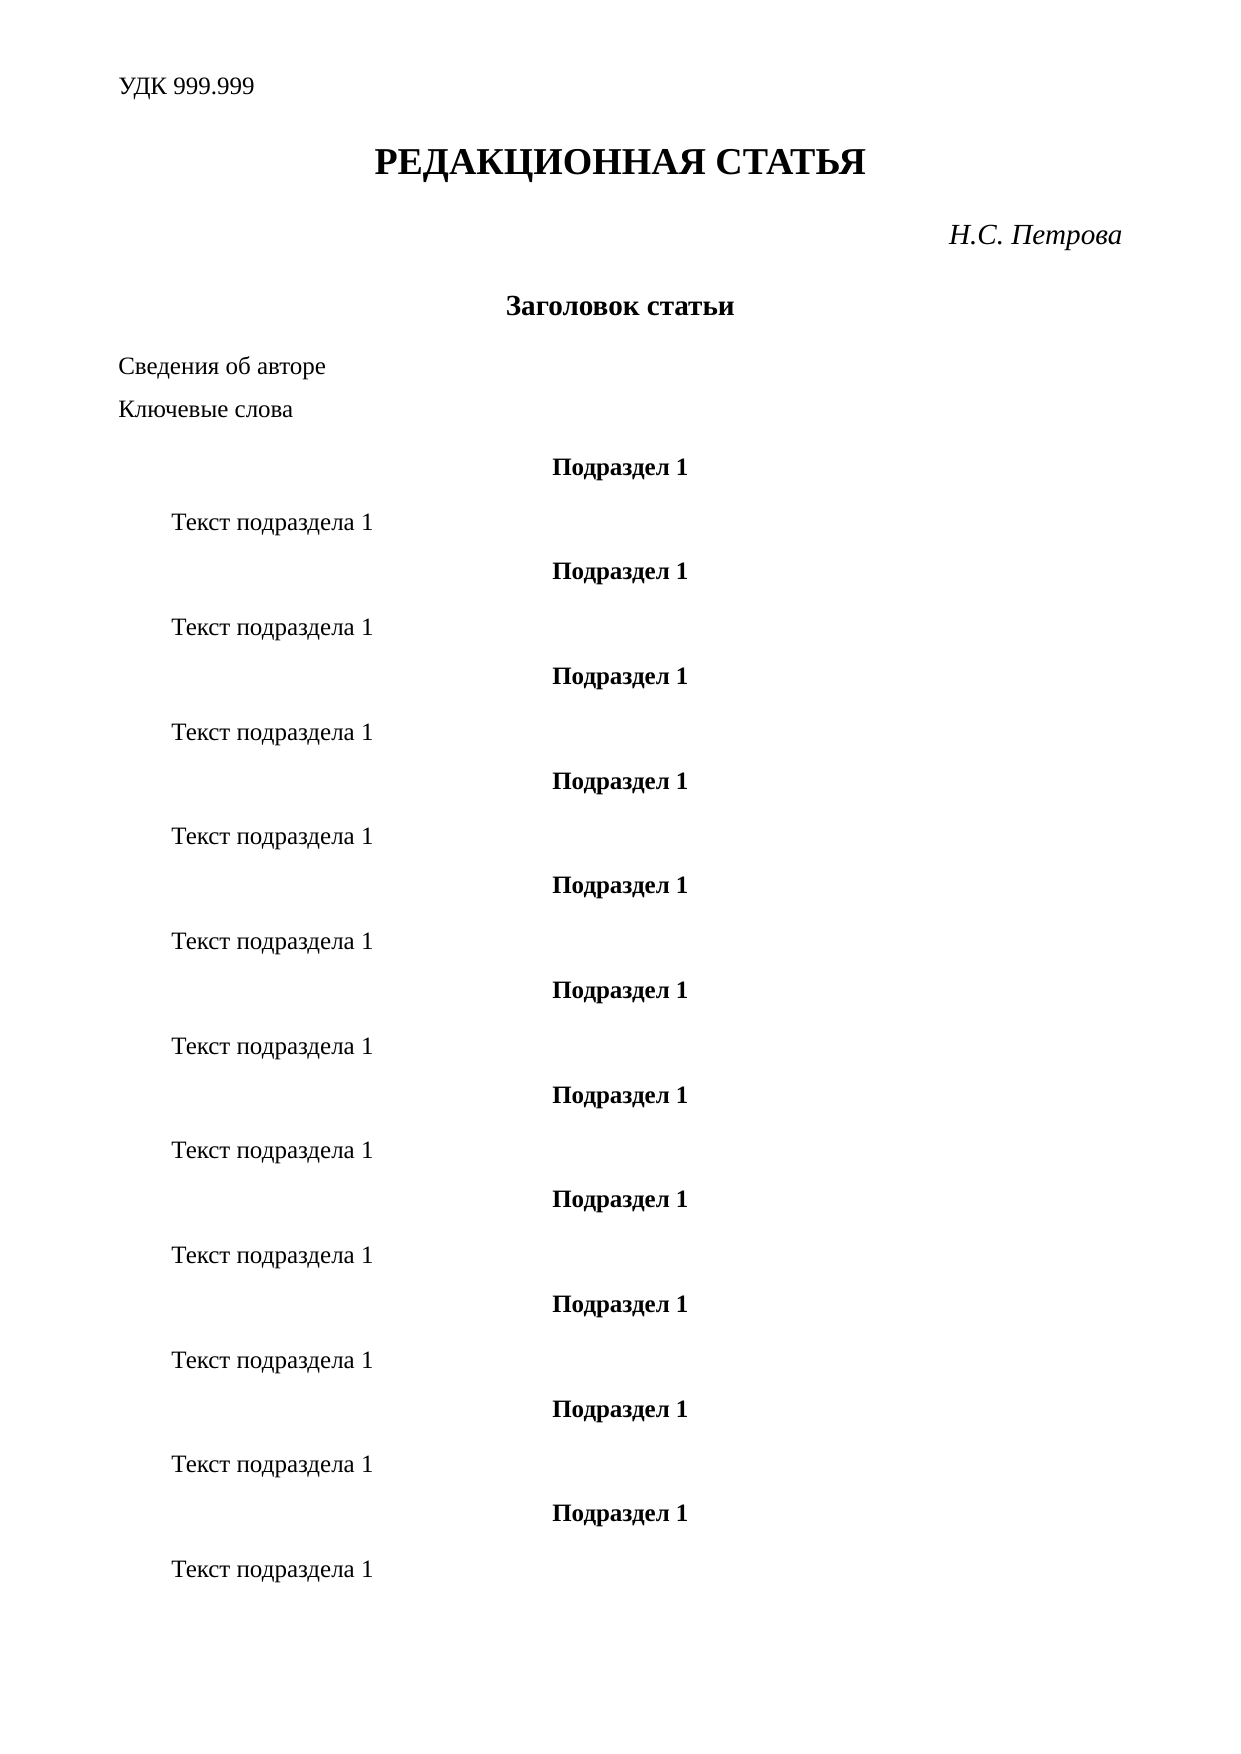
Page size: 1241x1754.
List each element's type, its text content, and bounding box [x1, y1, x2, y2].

subtitle Подраздел 1 [118, 766, 1122, 794]
subtitle Подраздел 1 [118, 1184, 1122, 1213]
text Текст подраздела 1 [118, 821, 1122, 850]
text Текст подраздела 1 [118, 1554, 1122, 1583]
subtitle Подраздел 1 [118, 556, 1122, 585]
subtitle Подраздел 1 [118, 1080, 1122, 1108]
text Ключевые слова [118, 394, 1122, 423]
text Сведения об авторе [118, 351, 1122, 379]
subtitle Подраздел 1 [118, 1289, 1122, 1318]
subtitle Подраздел 1 [118, 452, 1122, 480]
text Текст подраздела 1 [118, 1031, 1122, 1059]
text Текст подраздела 1 [118, 1240, 1122, 1269]
subtitle Подраздел 1 [118, 870, 1122, 899]
subtitle Подраздел 1 [118, 661, 1122, 690]
text УДК 999.999 [118, 71, 1122, 99]
subtitle Подраздел 1 [118, 1498, 1122, 1527]
text Текст подраздела 1 [118, 612, 1122, 641]
subtitle Заголовок статьи [118, 288, 1122, 322]
subtitle Подраздел 1 [118, 975, 1122, 1004]
subtitle Подраздел 1 [118, 1394, 1122, 1423]
text Текст подраздела 1 [118, 926, 1122, 955]
text Текст подраздела 1 [118, 717, 1122, 745]
text Текст подраздела 1 [118, 507, 1122, 536]
subtitle РЕДАКЦИОННАЯ СТАТЬЯ [118, 139, 1122, 183]
text Н.С. Петрова [118, 217, 1122, 250]
text Текст подраздела 1 [118, 1345, 1122, 1373]
text Текст подраздела 1 [118, 1449, 1122, 1478]
text Текст подраздела 1 [118, 1135, 1122, 1164]
